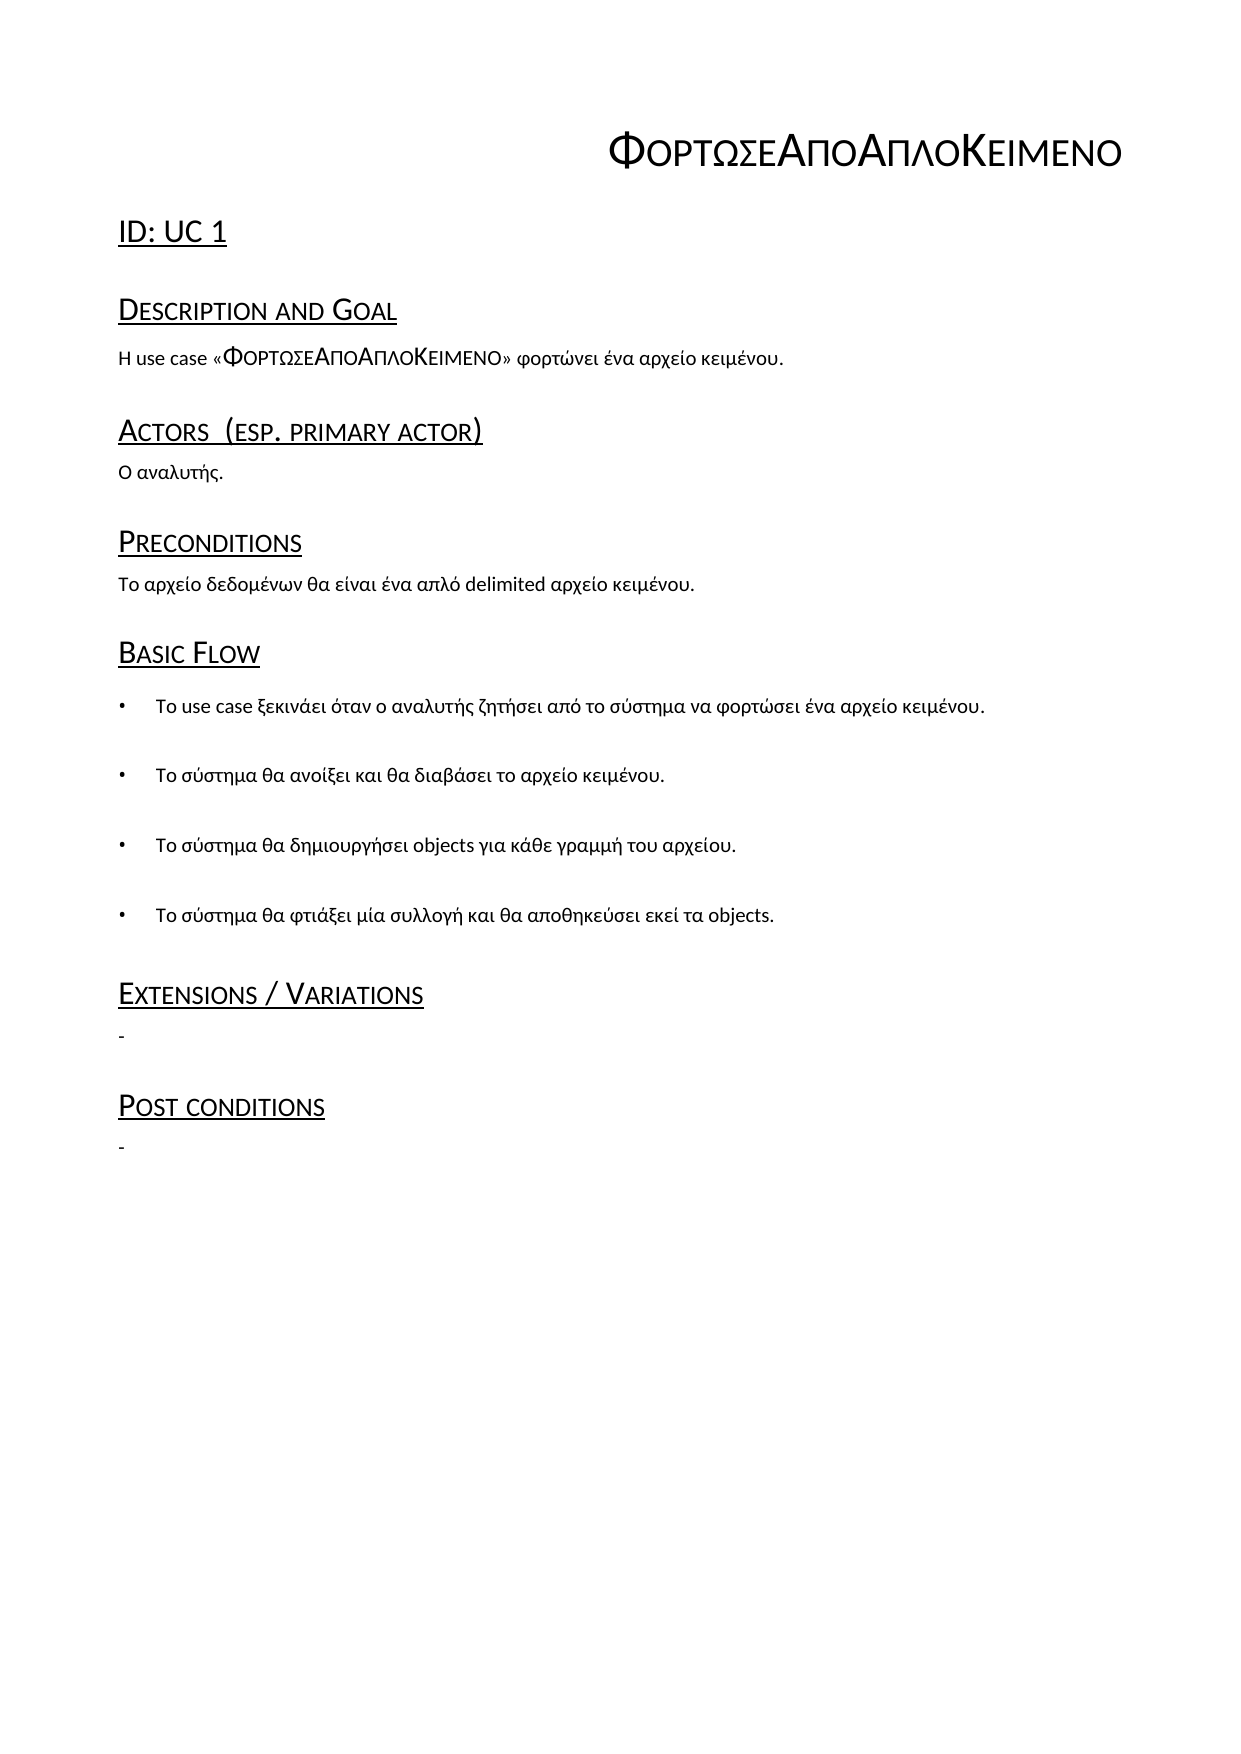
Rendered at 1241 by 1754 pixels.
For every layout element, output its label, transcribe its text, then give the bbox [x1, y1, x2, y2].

text Actors (esp. primary actor) [118, 408, 1122, 449]
text Post conditions [118, 1083, 1122, 1124]
text Το αρχείο δεδομένων θα είναι ένα απλό delimited αρχείο κειμένου. [118, 571, 1122, 596]
list Το σύστημα θα ανοίξει και θα διαβάσει το αρχείο κειμένου. [118, 752, 1122, 795]
list Το σύστημα θα δημιουργήσει objects για κάθε γραμμή του αρχείου. [118, 822, 1122, 865]
text Ο αναλυτής. [118, 459, 1122, 485]
text Description and Goal [118, 288, 1122, 329]
text Preconditions [118, 520, 1122, 561]
text Η use case «ΦόρτωσεΑπόΑπλοΚειμενο» φορτώνει ένα αρχείο κειμένου. [118, 339, 1122, 372]
text ΦόρτωσεΑπόΑπλοΚειμενο [118, 118, 1122, 179]
list To use case ξεκινάει όταν ο αναλυτής ζητήσει από το σύστημα να φορτώσει ένα αρχείο κειμένου. [118, 682, 1122, 725]
text Basic Flow [118, 631, 1122, 672]
text ID: UC 1 [118, 210, 1122, 251]
list Το σύστημα θα φτιάξει μία συλλογή και θα αποθηκεύσει εκεί τα objects. [118, 892, 1122, 934]
text Extensions / Variations [118, 972, 1122, 1013]
text - [118, 1023, 1122, 1048]
text - [118, 1134, 1122, 1160]
